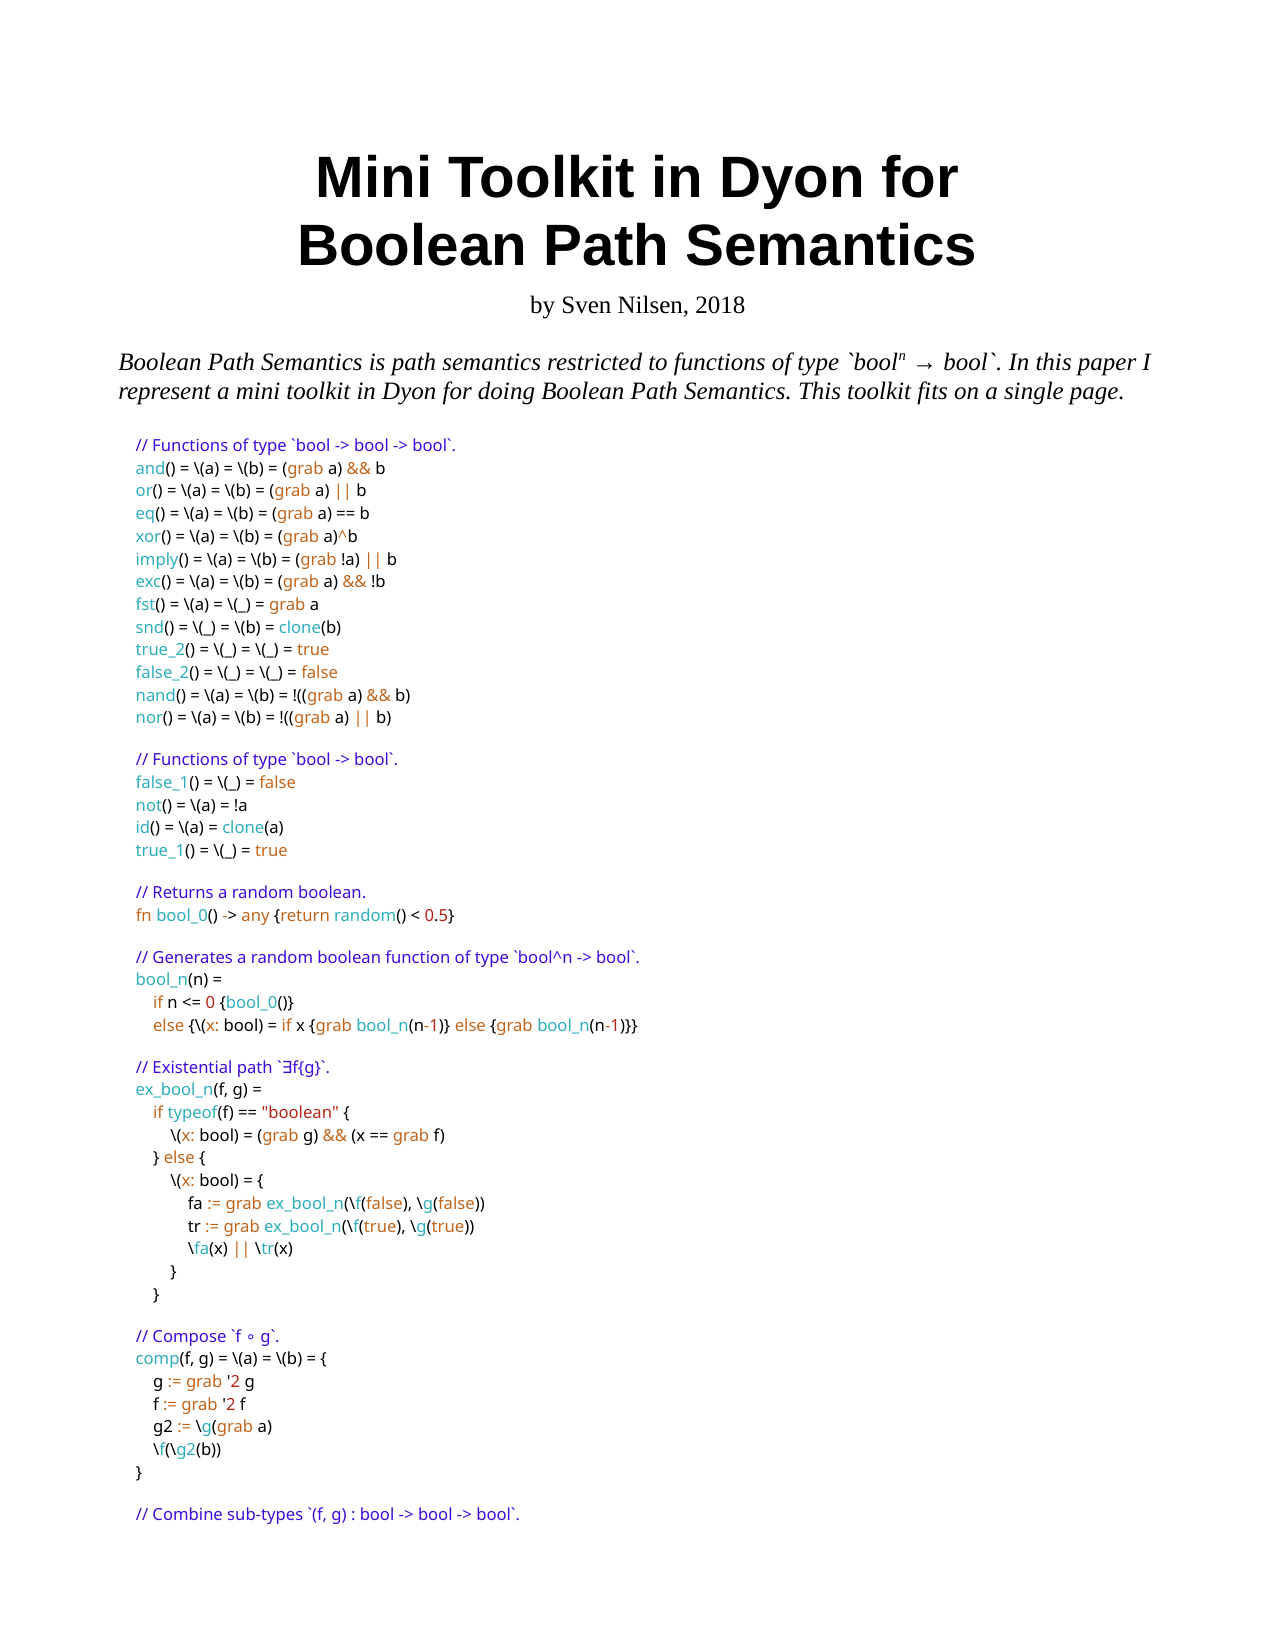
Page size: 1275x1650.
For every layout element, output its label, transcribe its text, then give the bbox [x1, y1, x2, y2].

text f := grab '2 f [118, 1392, 1157, 1415]
text g2 := \g(grab a) [118, 1415, 1157, 1438]
text \(x: bool) = (grab g) && (x == grab f) [118, 1123, 1157, 1146]
text \(x: bool) = { [118, 1169, 1157, 1191]
text \f(\g2(b)) [118, 1438, 1157, 1460]
text // Functions of type `bool -> bool -> bool`. [118, 433, 1157, 456]
text comp(f, g) = \(a) = \(b) = { [118, 1347, 1157, 1369]
text else {\(x: bool) = if x {grab bool_n(n-1)} else {grab bool_n(n-1)}} [118, 1013, 1157, 1036]
text bool_n(n) = [118, 968, 1157, 991]
text // Functions of type `bool -> bool`. [118, 748, 1157, 771]
text tr := grab ex_bool_n(\f(true), \g(true)) [118, 1214, 1157, 1237]
text by Sven Nilsen, 2018 [118, 290, 1157, 318]
text id() = \(a) = clone(a) [118, 816, 1157, 839]
text imply() = \(a) = \(b) = (grab !a) || b [118, 547, 1157, 570]
text false_1() = \(_) = false [118, 771, 1157, 793]
text g := grab '2 g [118, 1369, 1157, 1392]
text or() = \(a) = \(b) = (grab a) || b [118, 479, 1157, 502]
text not() = \(a) = !a [118, 793, 1157, 816]
text snd() = \(_) = \(b) = clone(b) [118, 615, 1157, 638]
text } [118, 1460, 1157, 1483]
title Mini Toolkit in Dyon for Boolean Path Semantics [118, 143, 1157, 277]
text ex_bool_n(f, g) = [118, 1078, 1157, 1101]
text true_2() = \(_) = \(_) = true [118, 638, 1157, 661]
text exc() = \(a) = \(b) = (grab a) && !b [118, 570, 1157, 592]
text // Returns a random boolean. [118, 881, 1157, 903]
text } [118, 1282, 1157, 1305]
text xor() = \(a) = \(b) = (grab a)^b [118, 524, 1157, 547]
text and() = \(a) = \(b) = (grab a) && b [118, 456, 1157, 479]
text fn bool_0() -> any {return random() < 0.5} [118, 903, 1157, 926]
text nand() = \(a) = \(b) = !((grab a) && b) [118, 683, 1157, 706]
text false_2() = \(_) = \(_) = false [118, 661, 1157, 683]
text fst() = \(a) = \(_) = grab a [118, 592, 1157, 615]
text true_1() = \(_) = true [118, 839, 1157, 861]
text // Compose `f ∘ g`. [118, 1324, 1157, 1347]
text if typeof(f) == "boolean" { [118, 1101, 1157, 1123]
text nor() = \(a) = \(b) = !((grab a) || b) [118, 706, 1157, 729]
text fa := grab ex_bool_n(\f(false), \g(false)) [118, 1191, 1157, 1214]
text } [118, 1259, 1157, 1282]
text \fa(x) || \tr(x) [118, 1237, 1157, 1259]
text Boolean Path Semantics is path semantics restricted to functions of type `booln → bool`. In this paper I represent a mini toolkit in Dyon for doing Boolean Path Semantics. This toolkit fits on a single page. [118, 347, 1157, 405]
text eq() = \(a) = \(b) = (grab a) == b [118, 502, 1157, 524]
text } else { [118, 1146, 1157, 1169]
text // Combine sub-types `(f, g) : bool -> bool -> bool`. [118, 1502, 1157, 1525]
text if n <= 0 {bool_0()} [118, 991, 1157, 1013]
text // Generates a random boolean function of type `bool^n -> bool`. [118, 945, 1157, 968]
text // Existential path `∃f{g}`. [118, 1055, 1157, 1078]
